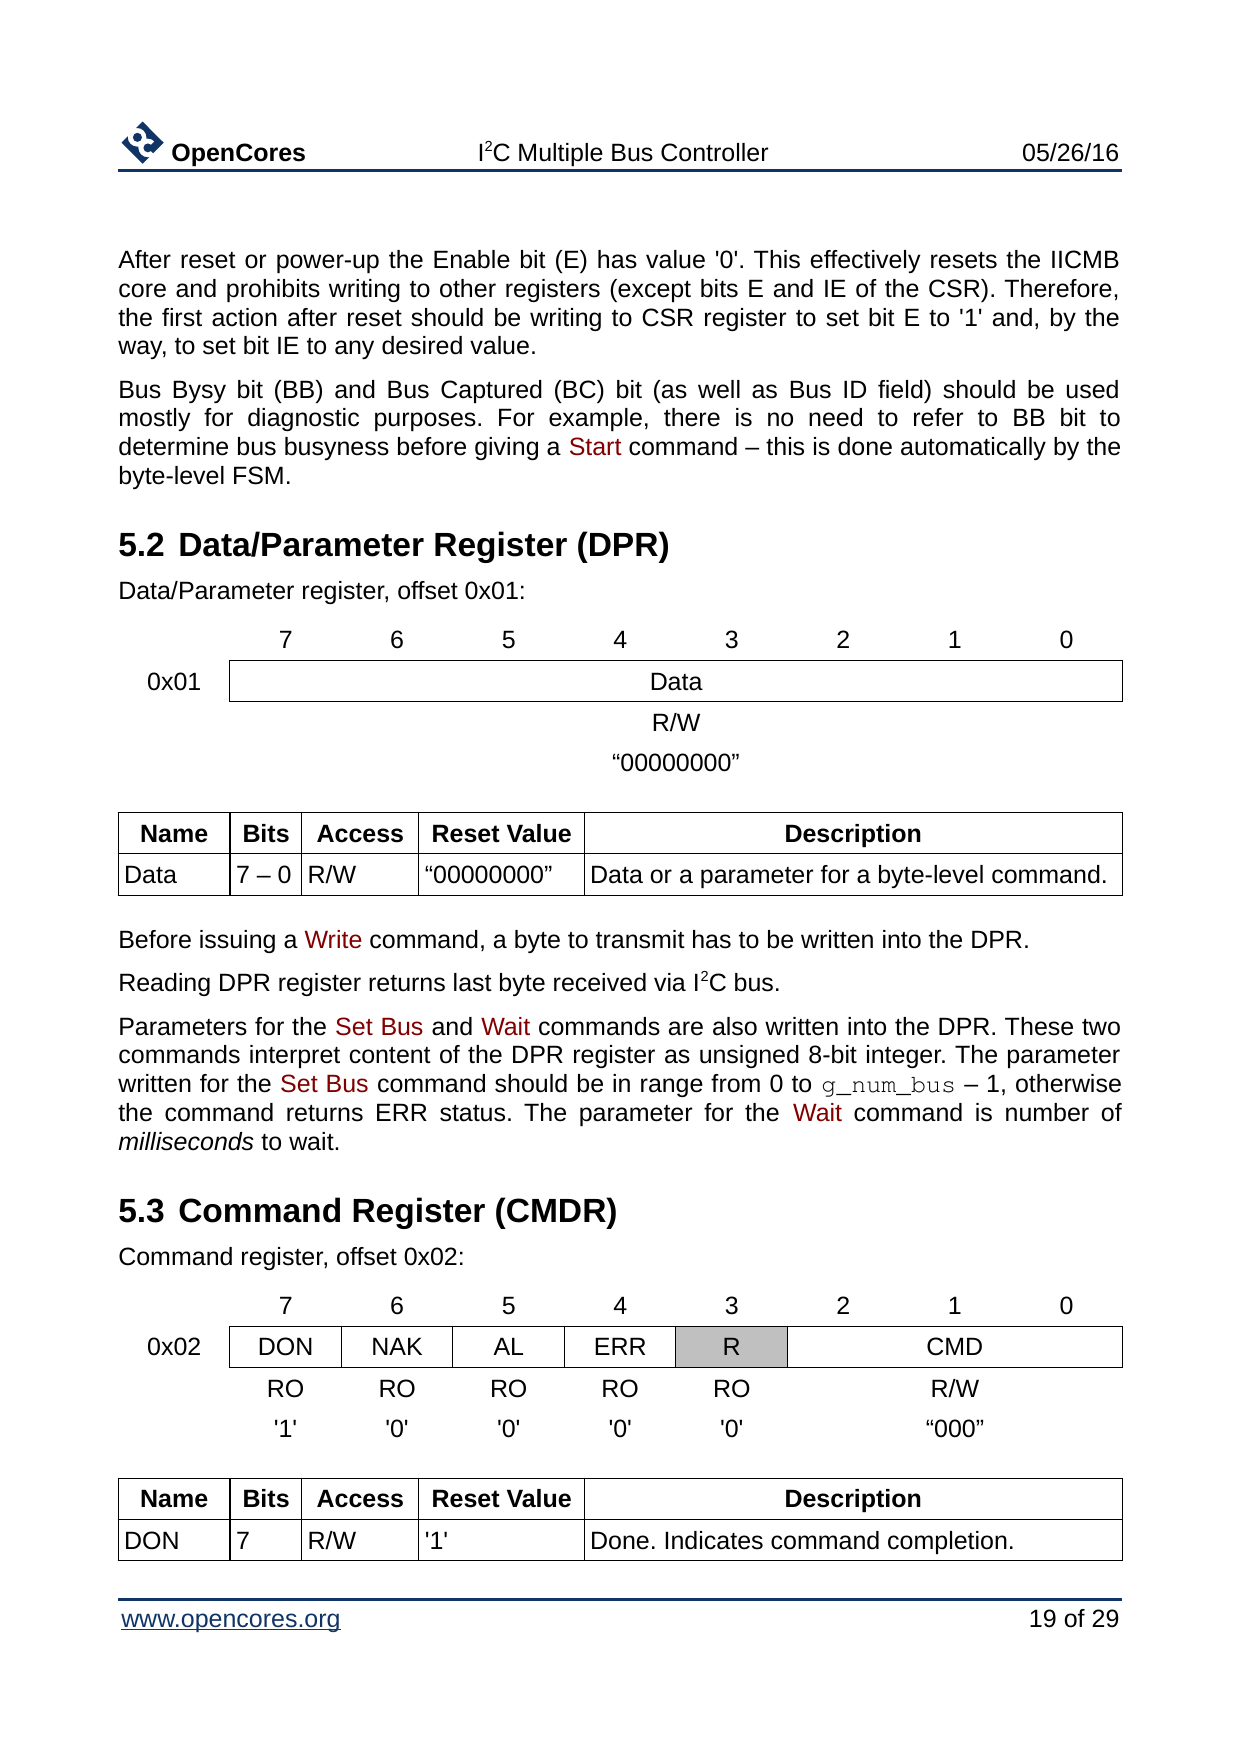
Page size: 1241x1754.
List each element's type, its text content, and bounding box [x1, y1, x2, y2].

table_header Bits [231, 1479, 301, 1519]
table_cell “00000000” [419, 854, 584, 894]
table_cell “000” [787, 1408, 1122, 1448]
table_cell [118, 742, 229, 782]
table_cell RO [341, 1368, 453, 1408]
text Before issuing a Write command, a byte to transmit has to be written into the DPR. [118, 925, 1122, 954]
table_cell [118, 1408, 229, 1448]
table_cell Data or a parameter for a byte-level command. [585, 854, 1122, 894]
table_cell 7 – 0 [231, 854, 301, 894]
table_cell [118, 1367, 229, 1408]
table_cell Data [230, 661, 1122, 701]
table_header 0 [1010, 620, 1122, 660]
table_cell 0x02 [118, 1326, 229, 1367]
table_header [118, 620, 229, 660]
table_header Name [119, 813, 229, 853]
text Command register, offset 0x02: [118, 1242, 1122, 1271]
table_cell '1' [419, 1520, 584, 1560]
table_cell DON [119, 1520, 229, 1560]
table_cell R/W [787, 1368, 1122, 1408]
table_header 6 [341, 620, 453, 660]
table_header 5 [453, 1285, 564, 1326]
table_cell Data [119, 854, 229, 894]
table_cell '1' [230, 1408, 341, 1448]
table_cell AL [453, 1327, 564, 1367]
table_cell R/W [302, 854, 418, 894]
table_cell [118, 701, 229, 742]
table_cell '0' [564, 1408, 676, 1448]
table_header 2 [787, 1285, 899, 1326]
table_header 6 [341, 1285, 453, 1326]
table_cell ERR [565, 1327, 675, 1367]
text Parameters for the Set Bus and Wait commands are also written into the DPR. These two commands interpret content of the DPR register as unsigned 8-bit integer. The parameter written for the Set Bus command should be in range from 0 to g_num_bus – 1, otherwise the command returns ERR status. The parameter for the Wait command is number of milliseconds to wait. [118, 1012, 1122, 1155]
table_header Bits [231, 813, 301, 853]
text Reading DPR register returns last byte received via I2C bus. [118, 968, 1122, 997]
table_cell 7 [231, 1520, 301, 1560]
table_cell RO [564, 1368, 676, 1408]
table_cell RO [230, 1368, 341, 1408]
table_header Access [302, 813, 418, 853]
table_cell DON [230, 1327, 341, 1367]
table_header 1 [899, 1285, 1010, 1326]
table_header Access [302, 1479, 418, 1519]
table_header 0 [1010, 1285, 1122, 1326]
table_header Name [119, 1479, 229, 1519]
table_cell 0x01 [118, 660, 229, 701]
table_cell RO [676, 1368, 787, 1408]
table_header 3 [676, 1285, 787, 1326]
table_cell “00000000” [230, 742, 1122, 782]
table_cell RO [453, 1368, 564, 1408]
subtitle Data/Parameter Register (DPR) [118, 525, 1122, 564]
table_cell R/W [230, 702, 1122, 742]
table_cell R/W [302, 1520, 418, 1560]
table_header 7 [230, 620, 341, 660]
table_cell R [676, 1327, 787, 1367]
table_cell '0' [676, 1408, 787, 1448]
table_header 5 [453, 620, 564, 660]
table_header 1 [899, 620, 1010, 660]
table_cell '0' [453, 1408, 564, 1448]
text Bus Bysy bit (BB) and Bus Captured (BC) bit (as well as Bus ID field) should be used mostly for diagnostic purposes. For example, there is no need to refer to BB bit to determine bus busyness before giving a Start command – this is done automatically by the byte-level FSM. [118, 375, 1122, 490]
table_cell NAK [342, 1327, 452, 1367]
text Data/Parameter register, offset 0x01: [118, 576, 1122, 605]
table_header Description [585, 813, 1122, 853]
table_header 7 [230, 1285, 341, 1326]
text After reset or power-up the Enable bit (E) has value '0'. This effectively resets the IICMB core and prohibits writing to other registers (except bits E and IE of the CSR). Therefore, the first action after reset should be writing to CSR register to set bit E to '1' and, by the way, to set bit IE to any desired value. [118, 245, 1122, 360]
table_header Reset Value [419, 813, 584, 853]
table_cell Done. Indicates command completion. [585, 1520, 1122, 1560]
table_header 4 [564, 620, 676, 660]
table_cell CMD [788, 1327, 1122, 1367]
table_header 2 [787, 620, 899, 660]
table_header [118, 1285, 229, 1326]
table_header 4 [564, 1285, 676, 1326]
table_header 3 [676, 620, 787, 660]
table_cell '0' [341, 1408, 453, 1448]
subtitle Command Register (CMDR) [118, 1191, 1122, 1229]
table_header Description [585, 1479, 1122, 1519]
table_header Reset Value [419, 1479, 584, 1519]
